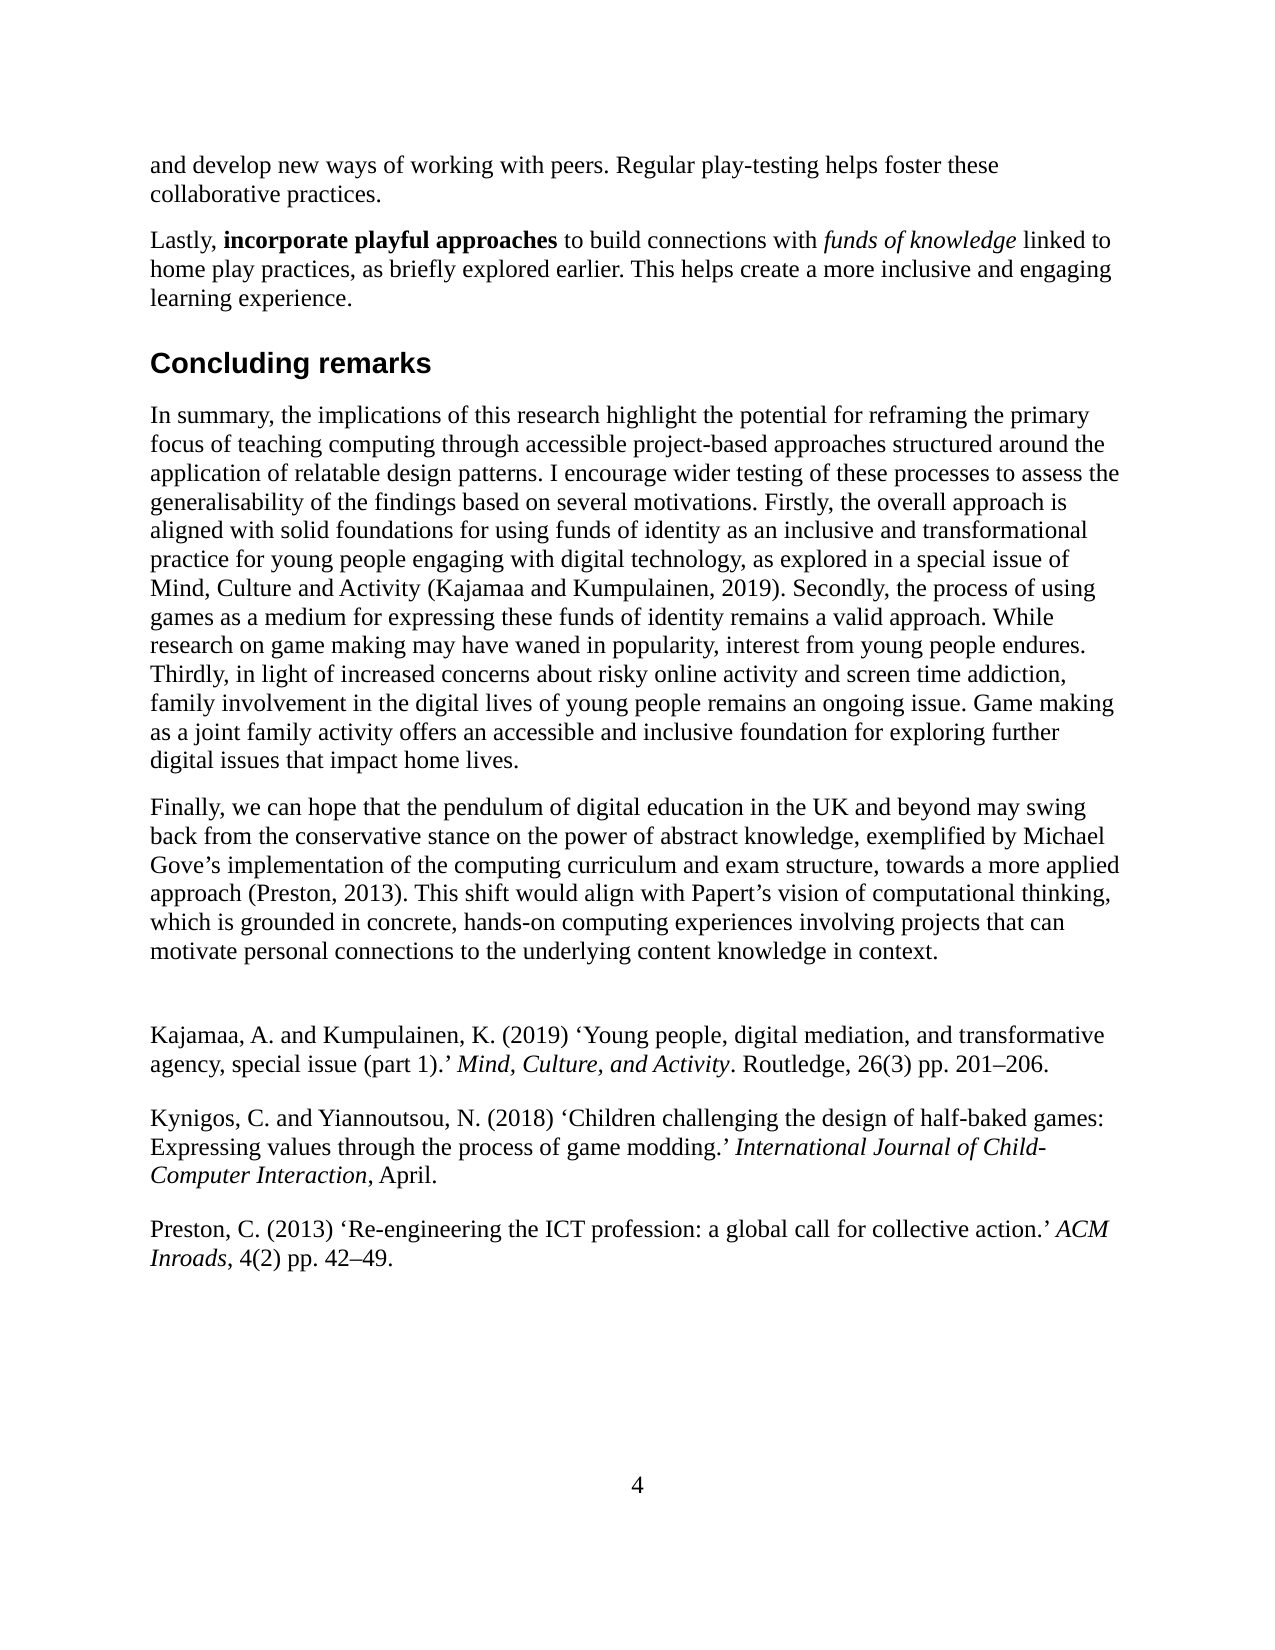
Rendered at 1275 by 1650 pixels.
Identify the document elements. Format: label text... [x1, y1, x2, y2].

text and develop new ways of working with peers. Regular play-testing helps foster these collaborative practices. [150, 150, 1125, 207]
text Preston, C. (2013) ‘Re-engineering the ICT profession: a global call for collective action.’ ACM Inroads, 4(2) pp. 42–49. [150, 1214, 1125, 1272]
text Finally, we can hope that the pendulum of digital education in the UK and beyond may swing back from the conservative stance on the power of abstract knowledge, exemplified by Michael Gove’s implementation of the computing curriculum and exam structure, towards a more applied approach (Preston, 2013). This shift would align with Papert’s vision of computational thinking, which is grounded in concrete, hands-on computing experiences involving projects that can motivate personal connections to the underlying content knowledge in context. [150, 792, 1125, 965]
text Lastly, incorporate playful approaches to build connections with funds of knowledge linked to home play practices, as briefly explored earlier. This helps create a more inclusive and engaging learning experience. [150, 225, 1125, 312]
text Kajamaa, A. and Kumpulainen, K. (2019) ‘Young people, digital mediation, and transformative agency, special issue (part 1).’ Mind, Culture, and Activity. Routledge, 26(3) pp. 201–206. [150, 1020, 1125, 1078]
text In summary, the implications of this research highlight the potential for reframing the primary focus of teaching computing through accessible project-based approaches structured around the application of relatable design patterns. I encourage wider testing of these processes to assess the generalisability of the findings based on several motivations. Firstly, the overall approach is aligned with solid foundations for using funds of identity as an inclusive and transformational practice for young people engaging with digital technology, as explored in a special issue of Mind, Culture and Activity (Kajamaa and Kumpulainen, 2019). Secondly, the process of using games as a medium for expressing these funds of identity remains a valid approach. While research on game making may have waned in popularity, interest from young people endures. Thirdly, in light of increased concerns about risky online activity and screen time addiction, family involvement in the digital lives of young people remains an ongoing issue. Game making as a joint family activity offers an accessible and inclusive foundation for exploring further digital issues that impact home lives. [150, 401, 1125, 774]
text Kynigos, C. and Yiannoutsou, N. (2018) ‘Children challenging the design of half-baked games: Expressing values through the process of game modding.’ International Journal of Child-Computer Interaction, April. [150, 1103, 1125, 1189]
subtitle Concluding remarks [150, 346, 1125, 379]
